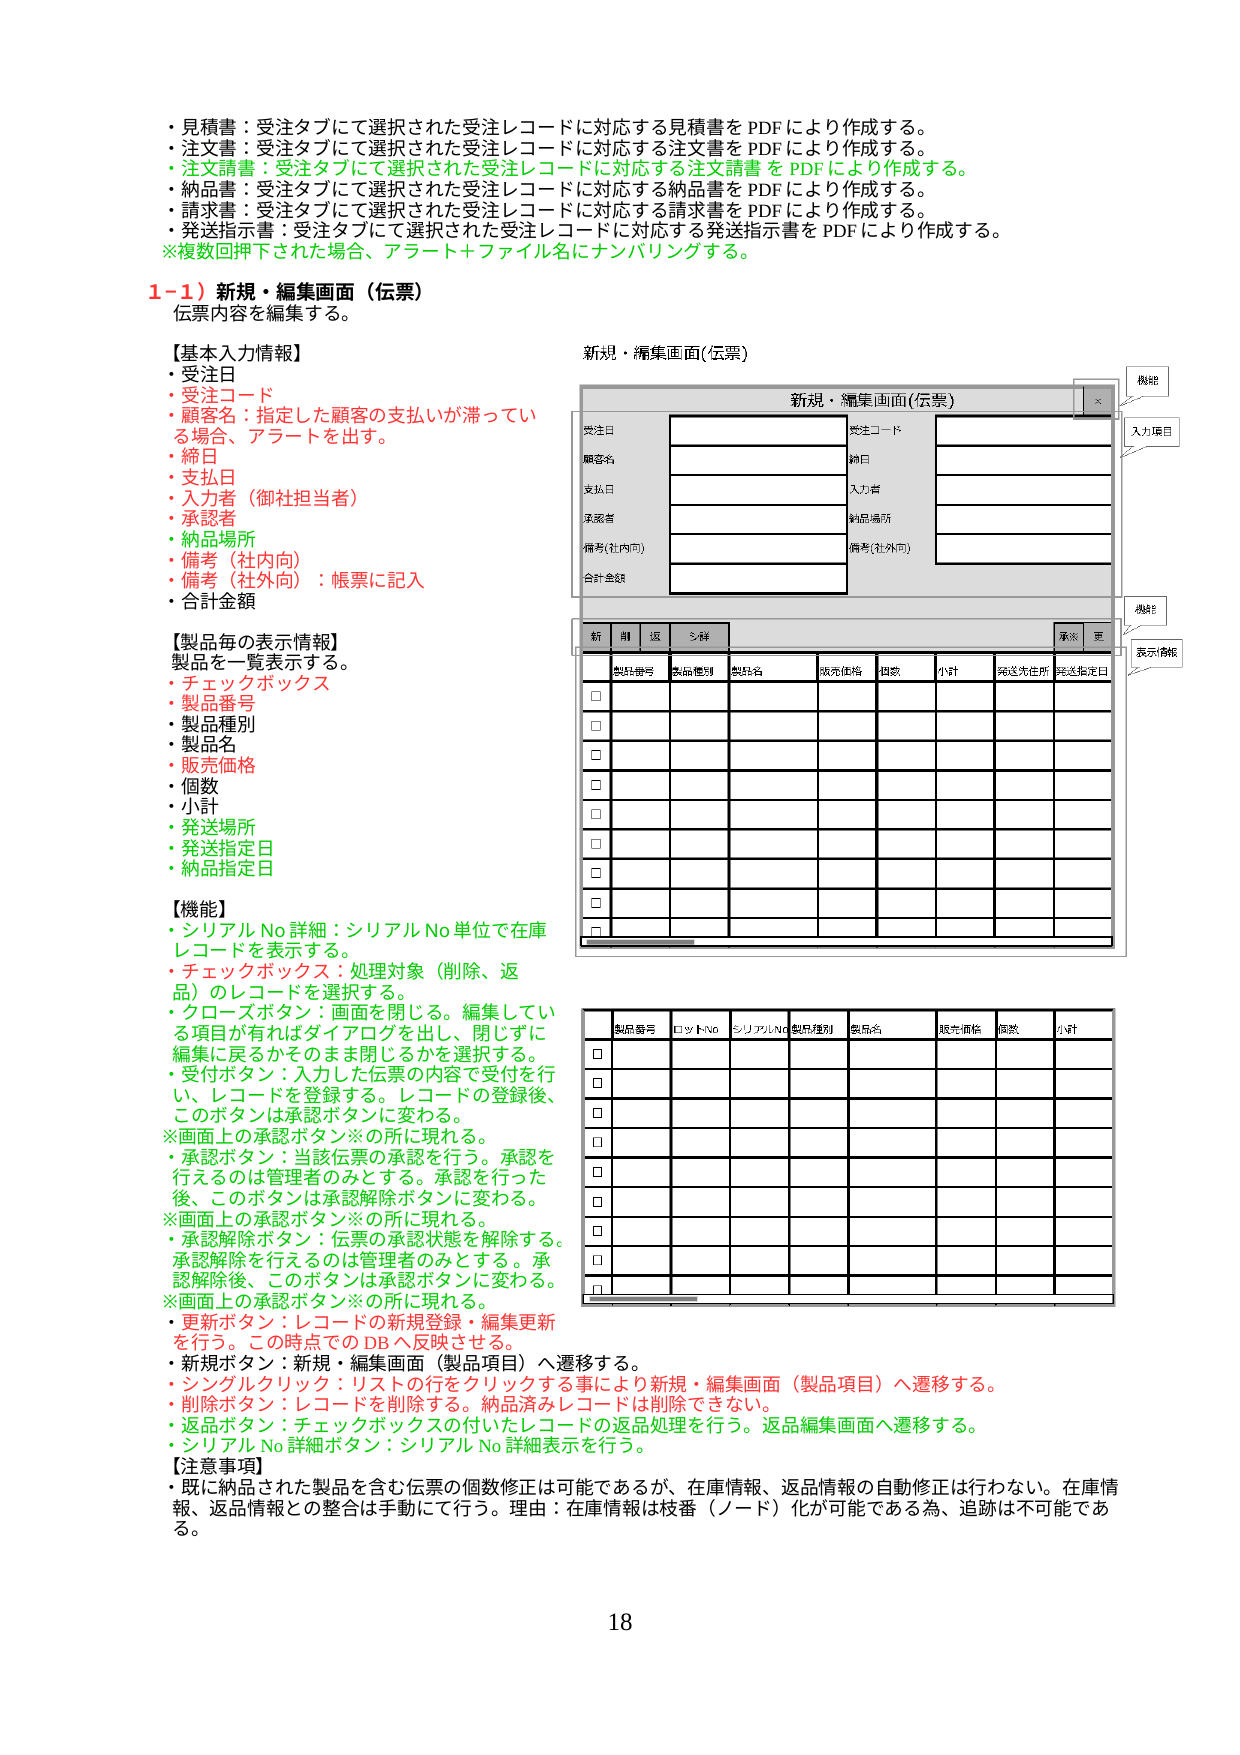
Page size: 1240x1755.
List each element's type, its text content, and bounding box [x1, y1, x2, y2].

text ・受付ボタン：入力した伝票の内容で受付を行い、レコードを登録する。レコードの登録後、このボタンは承認ボタンに変わる。 [162, 1065, 561, 1127]
text 【基本入力情報】 [162, 344, 552, 365]
text ・備考（社外向）：帳票に記入 [162, 571, 552, 592]
text 【機能】 [162, 900, 552, 921]
text ・受注日 [162, 365, 552, 386]
text ・販売価格 [162, 756, 552, 777]
text ・発送指示書：受注タブにて選択された受注レコードに対応する発送指示書をPDFにより作成する。 [162, 221, 1121, 242]
text ・承認ボタン：当該伝票の承認を行う。承認を行えるのは管理者のみとする。承認を行った後、このボタンは承認解除ボタンに変わる。 [162, 1148, 561, 1209]
text ・製品種別 [162, 715, 552, 735]
text ・顧客名：指定した顧客の支払いが滞っている場合、アラートを出す。 [162, 406, 552, 447]
text ・締日 [162, 447, 552, 468]
text ・合計金額 [162, 592, 552, 612]
text ・発送指定日 [162, 838, 552, 859]
text ・シリアルNo詳細ボタン：シリアルNo詳細表示を行う。 [163, 1436, 1121, 1457]
text ・返品ボタン：チェックボックスの付いたレコードの返品処理を行う。返品編集画面へ遷移する。 [162, 1416, 1121, 1436]
text ※複数回押下された場合、アラート＋ファイル名にナンバリングする。 [162, 242, 1121, 262]
text ・更新ボタン：レコードの新規登録・編集更新を行う。この時点でのDBへ反映させる。 [162, 1313, 1121, 1354]
text ・備考（社内向） [162, 551, 552, 571]
text ・製品名 [162, 735, 552, 756]
text ・入力者（御社担当者） [162, 489, 552, 509]
text ・シングルクリック：リストの行をクリックする事により新規・編集画面（製品項目）へ遷移する。 [162, 1374, 1121, 1395]
text ・チェックボックス [162, 673, 552, 694]
text ・削除ボタン：レコードを削除する。納品済みレコードは削除できない。 [162, 1395, 1121, 1416]
text ・承認解除ボタン：伝票の承認状態を解除する。承認解除を行えるのは管理者のみとする 。承認解除後、このボタンは承認ボタンに変わる。 [162, 1230, 561, 1292]
text ※画面上の承認ボタン※の所に現れる。 [162, 1127, 561, 1148]
text ・支払日 [162, 468, 552, 489]
text ・新規ボタン：新規・編集画面（製品項目）へ遷移する。 [162, 1354, 1121, 1374]
text ・発送場所 [162, 818, 552, 838]
text ・納品場所 [162, 530, 552, 551]
text ※画面上の承認ボタン※の所に現れる。 [162, 1292, 561, 1313]
text ・承認者 [162, 509, 552, 530]
text 伝票内容を編集する。 [162, 304, 1121, 324]
text ・受注コード [162, 386, 552, 406]
text ・納品書：受注タブにて選択された受注レコードに対応する納品書をPDFにより作成する。 [162, 180, 1121, 201]
text ・チェックボックス：処理対象（削除、返品）のレコードを選択する。 [162, 962, 1121, 1003]
text ・製品番号 [162, 694, 552, 715]
text ・シリアルNo詳細：シリアルNo単位で在庫レコードを表示する。 [162, 921, 552, 962]
text ・個数 [162, 777, 552, 797]
text 【製品毎の表示情報】 [162, 633, 552, 653]
text 製品を一覧表示する。 [171, 653, 552, 673]
text ・納品指定日 [162, 859, 552, 880]
text ・既に納品された製品を含む伝票の個数修正は可能であるが、在庫情報、返品情報の自動修正は行わない。在庫情報、返品情報との整合は手動にて行う。理由：在庫情報は枝番（ノード）化が可能である為、追跡は不可能である。 [162, 1478, 1121, 1540]
text ※画面上の承認ボタン※の所に現れる。 [162, 1209, 561, 1230]
picture [561, 990, 1134, 1325]
text ・小計 [162, 797, 552, 818]
text ・見積書：受注タブにて選択された受注レコードに対応する見積書をPDFにより作成する。 [162, 118, 1121, 139]
picture [552, 342, 1201, 975]
text ・クローズボタン：画面を閉じる。編集している項目が有ればダイアログを出し、閉じずに編集に戻るかそのまま閉じるかを選択する。 [162, 1003, 561, 1065]
text １−１）新規・編集画面（伝票） [146, 283, 1121, 304]
text 【注意事項】 [162, 1457, 1121, 1478]
text ・注文請書：受注タブにて選択された受注レコードに対応する注文請書 をPDFにより作成する。 [162, 159, 1121, 180]
text ・請求書：受注タブにて選択された受注レコードに対応する請求書をPDFにより作成する。 [162, 201, 1121, 221]
text ・注文書：受注タブにて選択された受注レコードに対応する注文書をPDFにより作成する。 [162, 139, 1121, 159]
